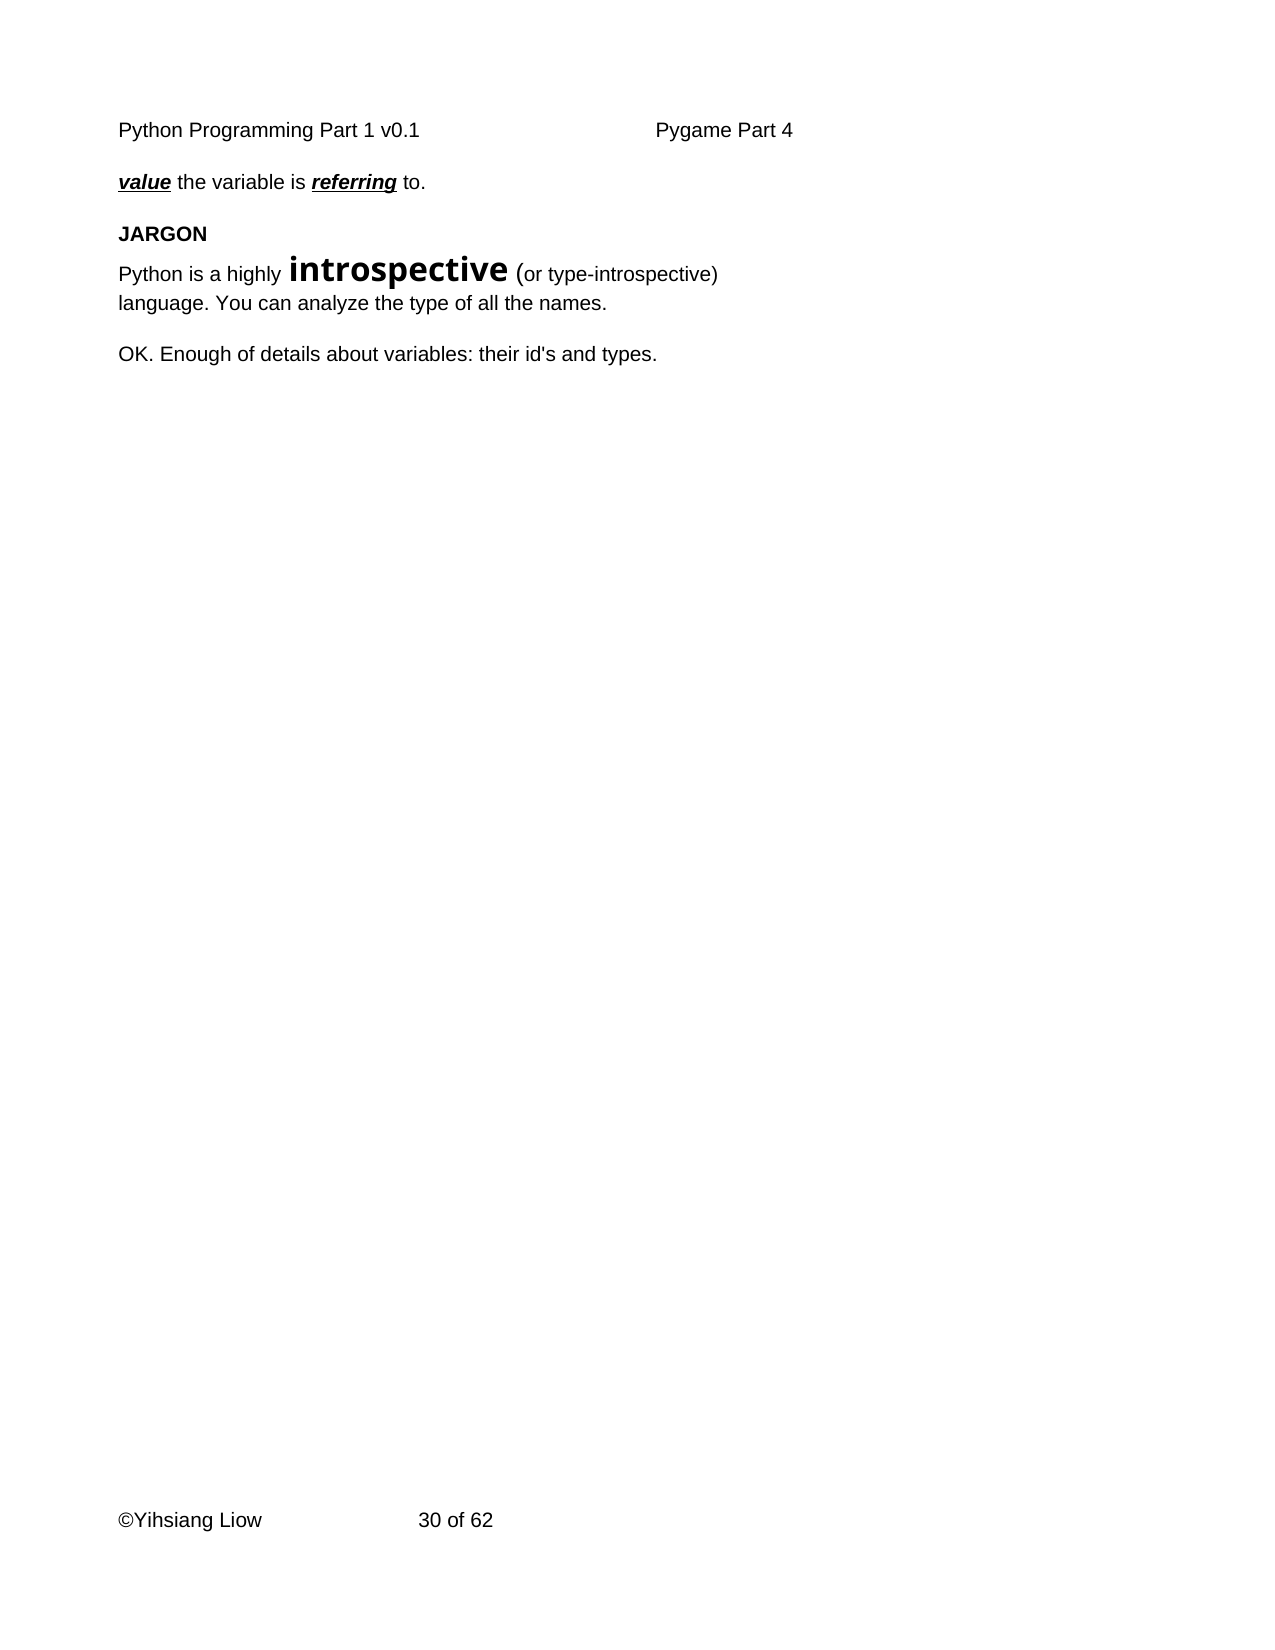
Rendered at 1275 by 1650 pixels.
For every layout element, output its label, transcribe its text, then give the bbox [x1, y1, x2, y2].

text value the variable is referring to. [118, 171, 793, 194]
text Python is a highly introspective (or type-introspective) language. You can analyze the type of all the names. [118, 246, 793, 314]
text JARGON [118, 222, 793, 246]
text OK. Enough of details about variables: their id's and types. [118, 343, 793, 366]
